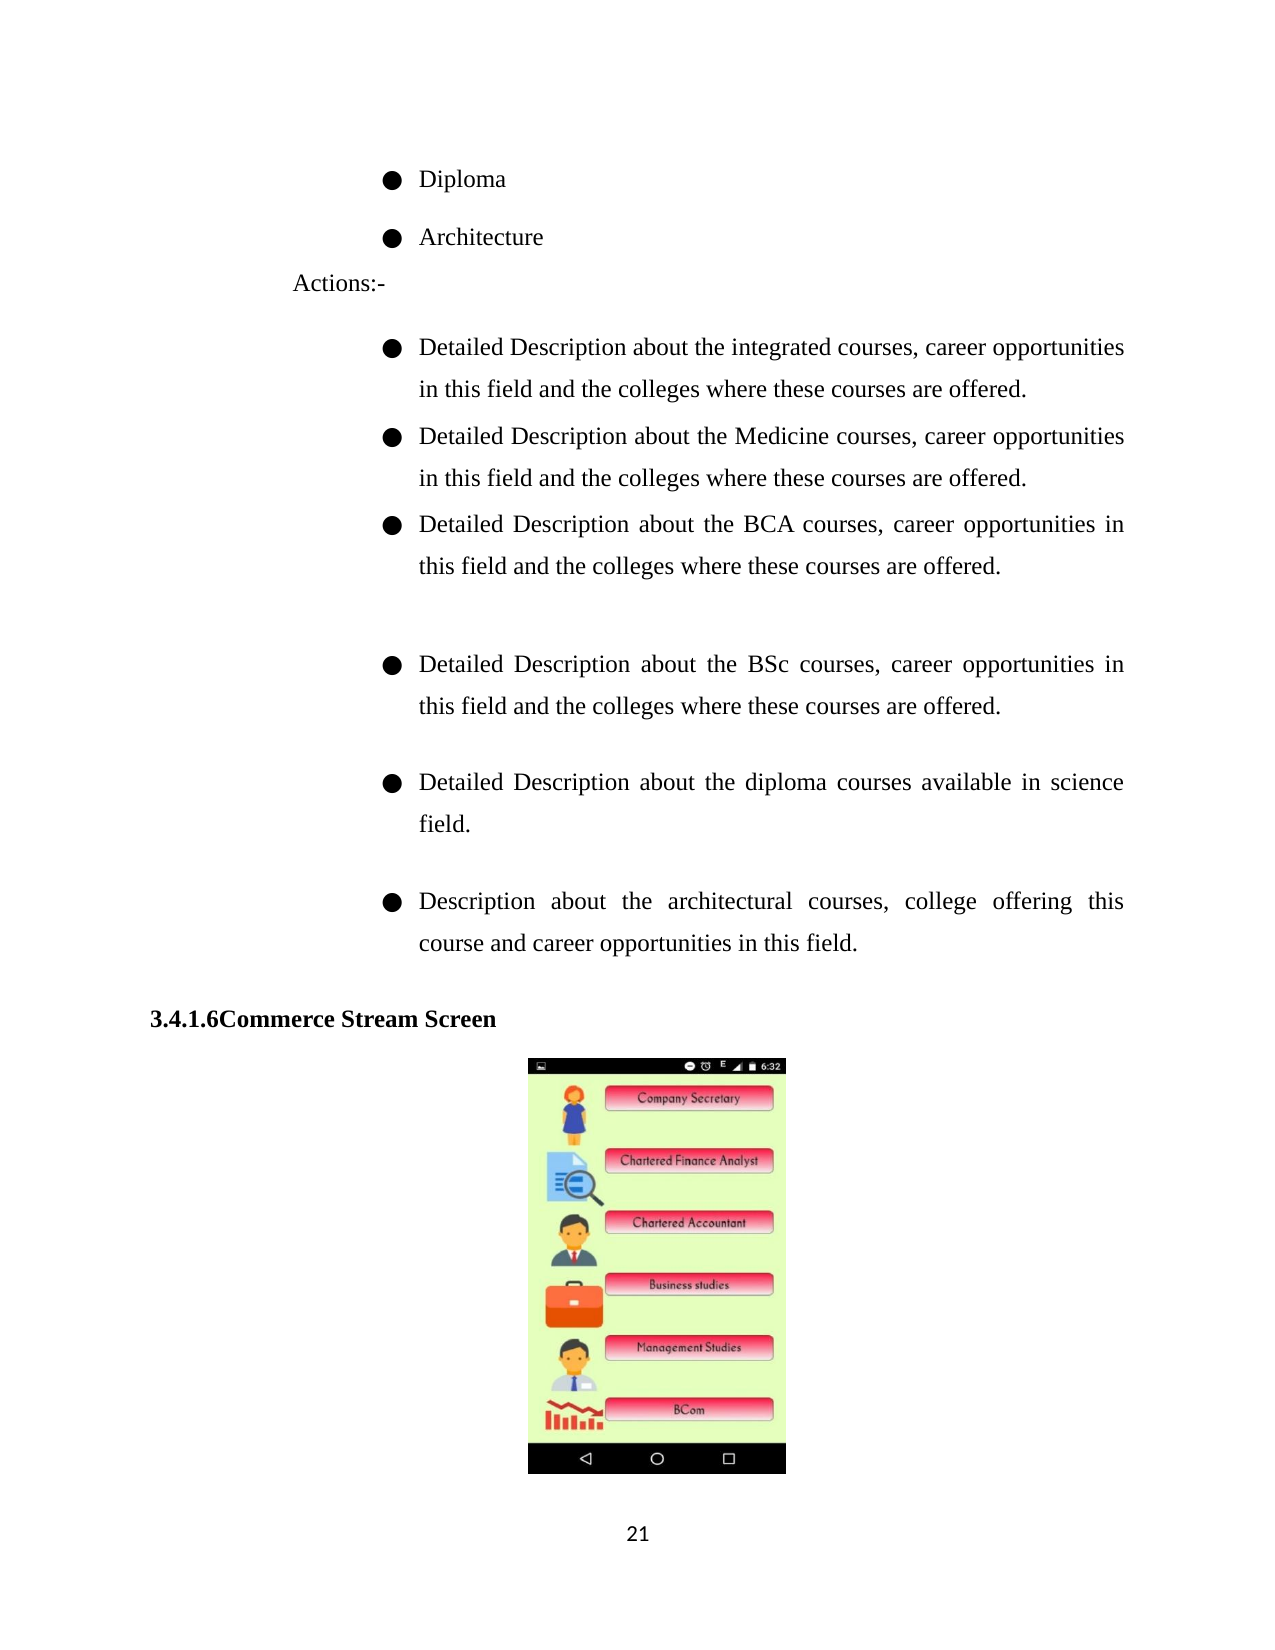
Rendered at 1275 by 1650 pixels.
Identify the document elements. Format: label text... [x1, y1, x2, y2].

list Detailed Description about the BSc courses, career opportunities in this field and the colleges where these courses are offered. [381, 635, 1125, 719]
list Description about the architectural courses, college offering this course and career opportunities in this field. [381, 872, 1125, 957]
list Detailed Description about the BCA courses, career opportunities in this field and the colleges where these courses are offered. [381, 496, 1125, 580]
list Detailed Description about the integrated courses, career opportunities in this field and the colleges where these courses are offered. [381, 319, 1125, 403]
picture [528, 1058, 786, 1474]
list Architecture [381, 209, 1125, 260]
text Actions:- [150, 268, 1125, 296]
list Detailed Description about the diploma courses available in science field. [381, 754, 1125, 838]
text 3.4.1.6Commerce Stream Screen [150, 1004, 1125, 1033]
list Diploma [381, 150, 1125, 201]
list Detailed Description about the Medicine courses, career opportunities in this field and the colleges where these courses are offered. [381, 407, 1125, 491]
